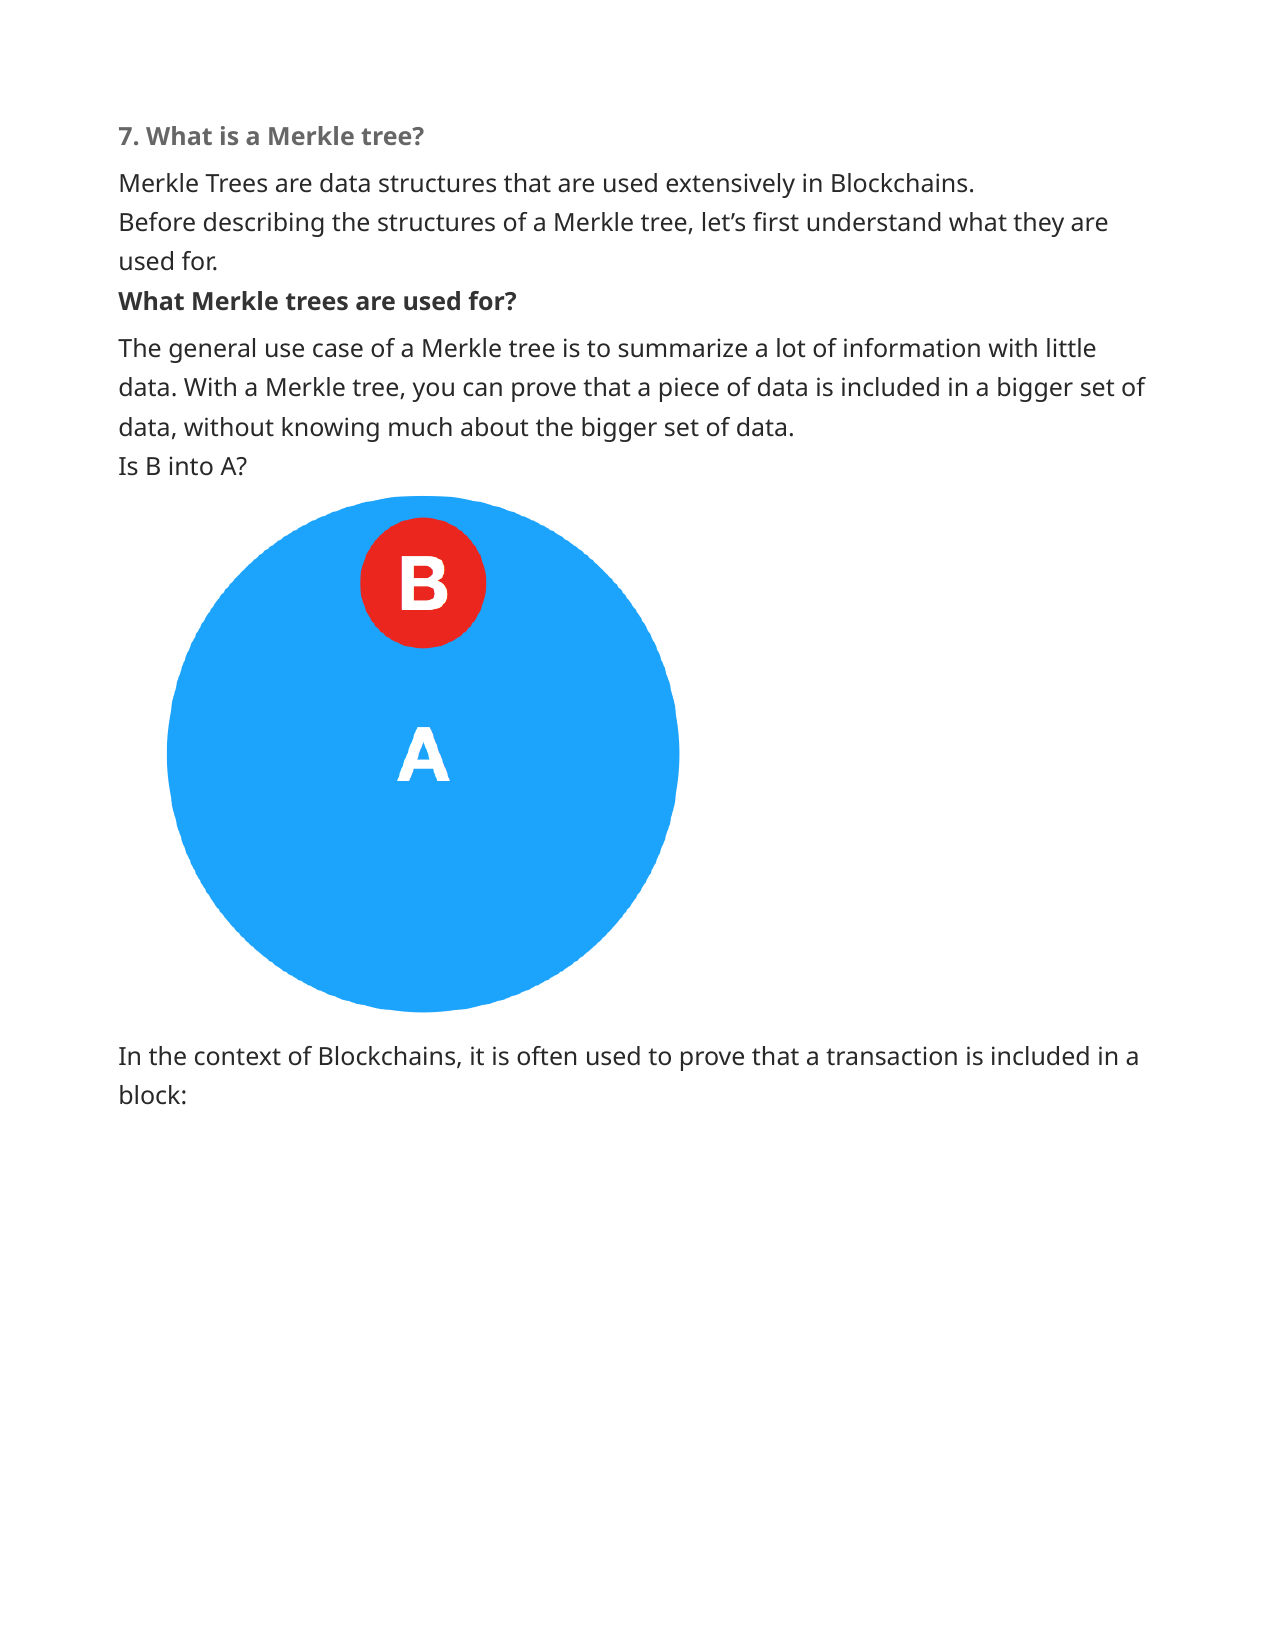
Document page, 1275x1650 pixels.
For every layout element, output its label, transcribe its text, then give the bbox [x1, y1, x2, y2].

subtitle What Merkle trees are used for? [118, 283, 1157, 317]
text Before describing the structures of a Merkle tree, let’s first understand what they are used for. [118, 205, 1157, 278]
subtitle 7. What is a Merkle tree? [118, 118, 1157, 152]
text The general use case of a Merkle tree is to summarize a lot of information with little data. With a Merkle tree, you can prove that a piece of data is included in a bigger set of data, without knowing much about the bigger set of data. [118, 331, 1157, 443]
text Merkle Trees are data structures that are used extensively in Blockchains. [118, 166, 1157, 200]
picture [118, 487, 690, 1034]
text Is B into A? [118, 448, 1157, 482]
text In the context of Blockchains, it is often used to prove that a transaction is included in a block: [118, 1038, 1157, 1112]
